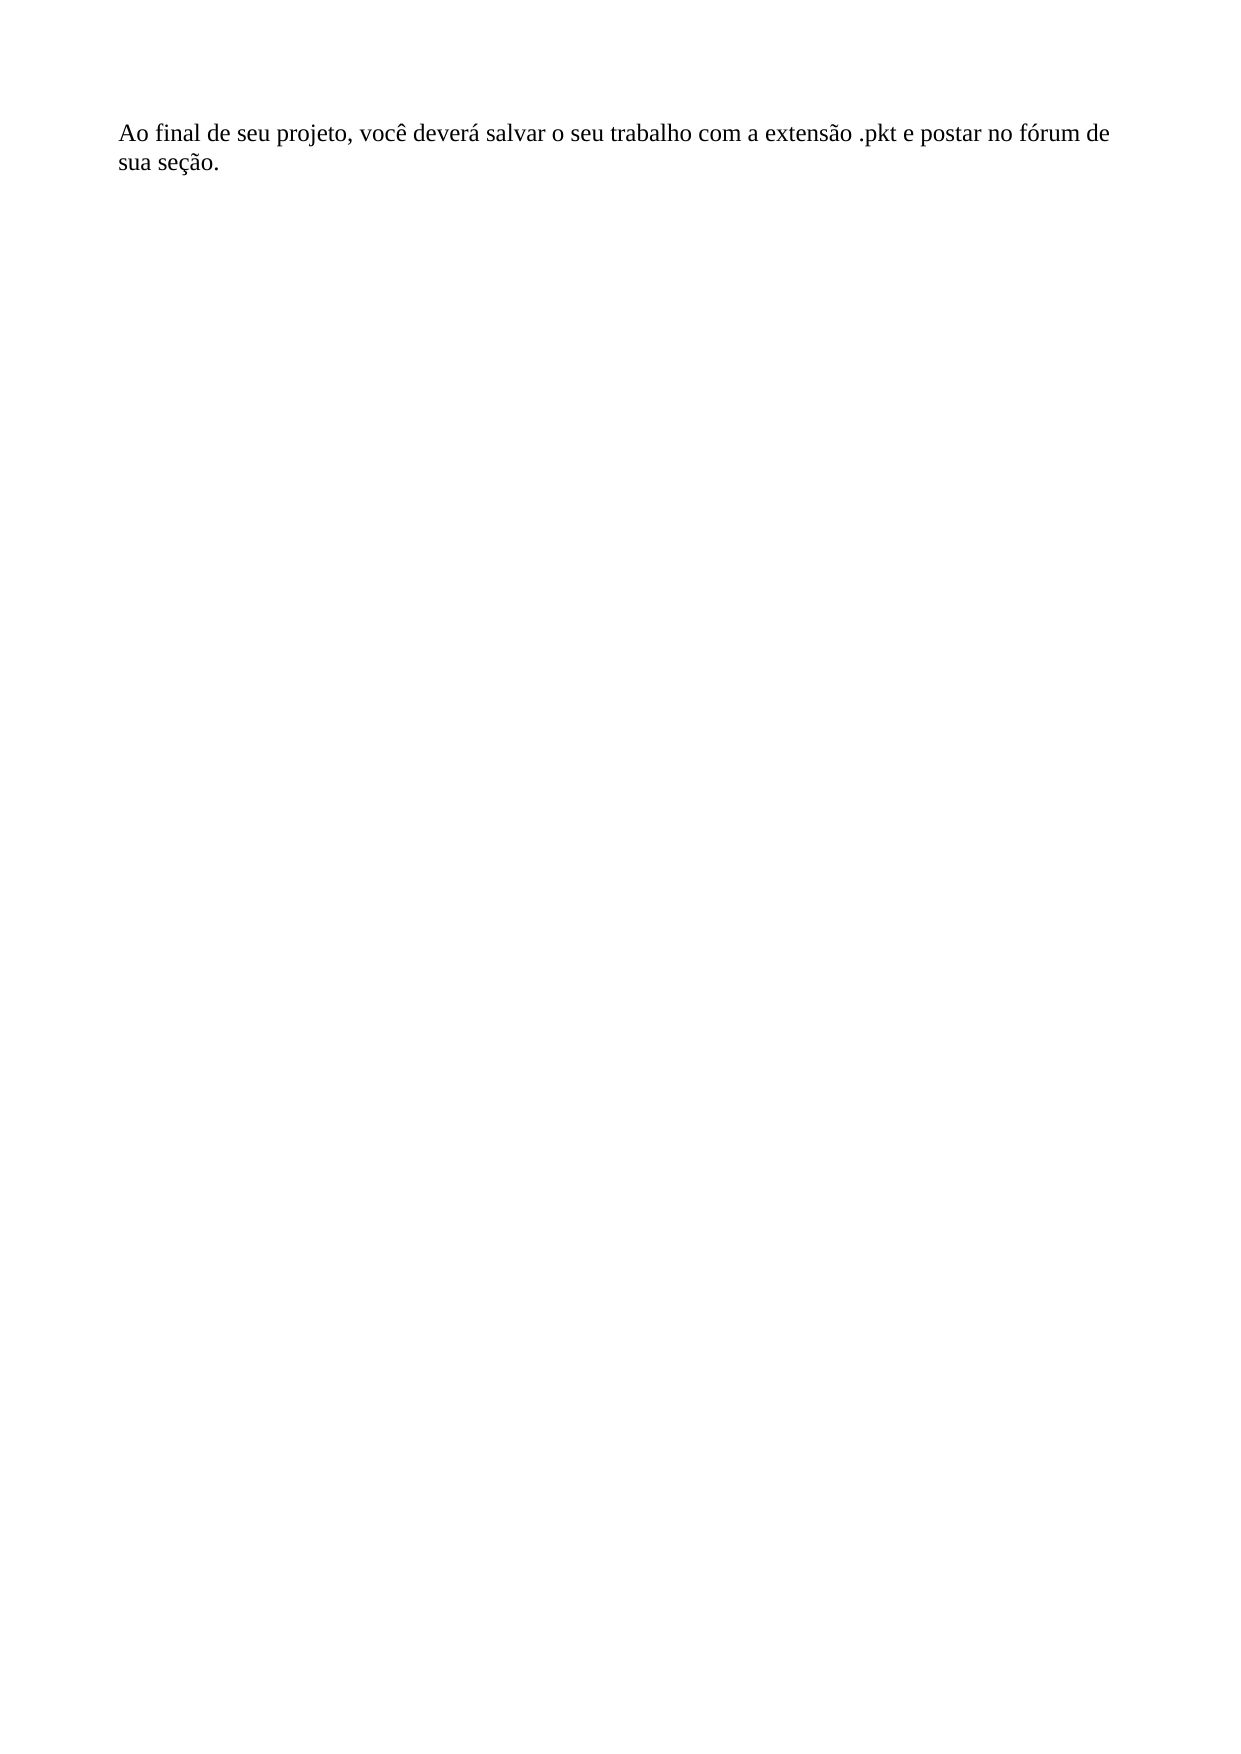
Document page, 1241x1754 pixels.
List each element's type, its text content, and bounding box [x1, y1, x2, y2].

text Ao final de seu projeto, você deverá salvar o seu trabalho com a extensão .pkt e postar no fórum de sua seção. [118, 118, 1122, 176]
